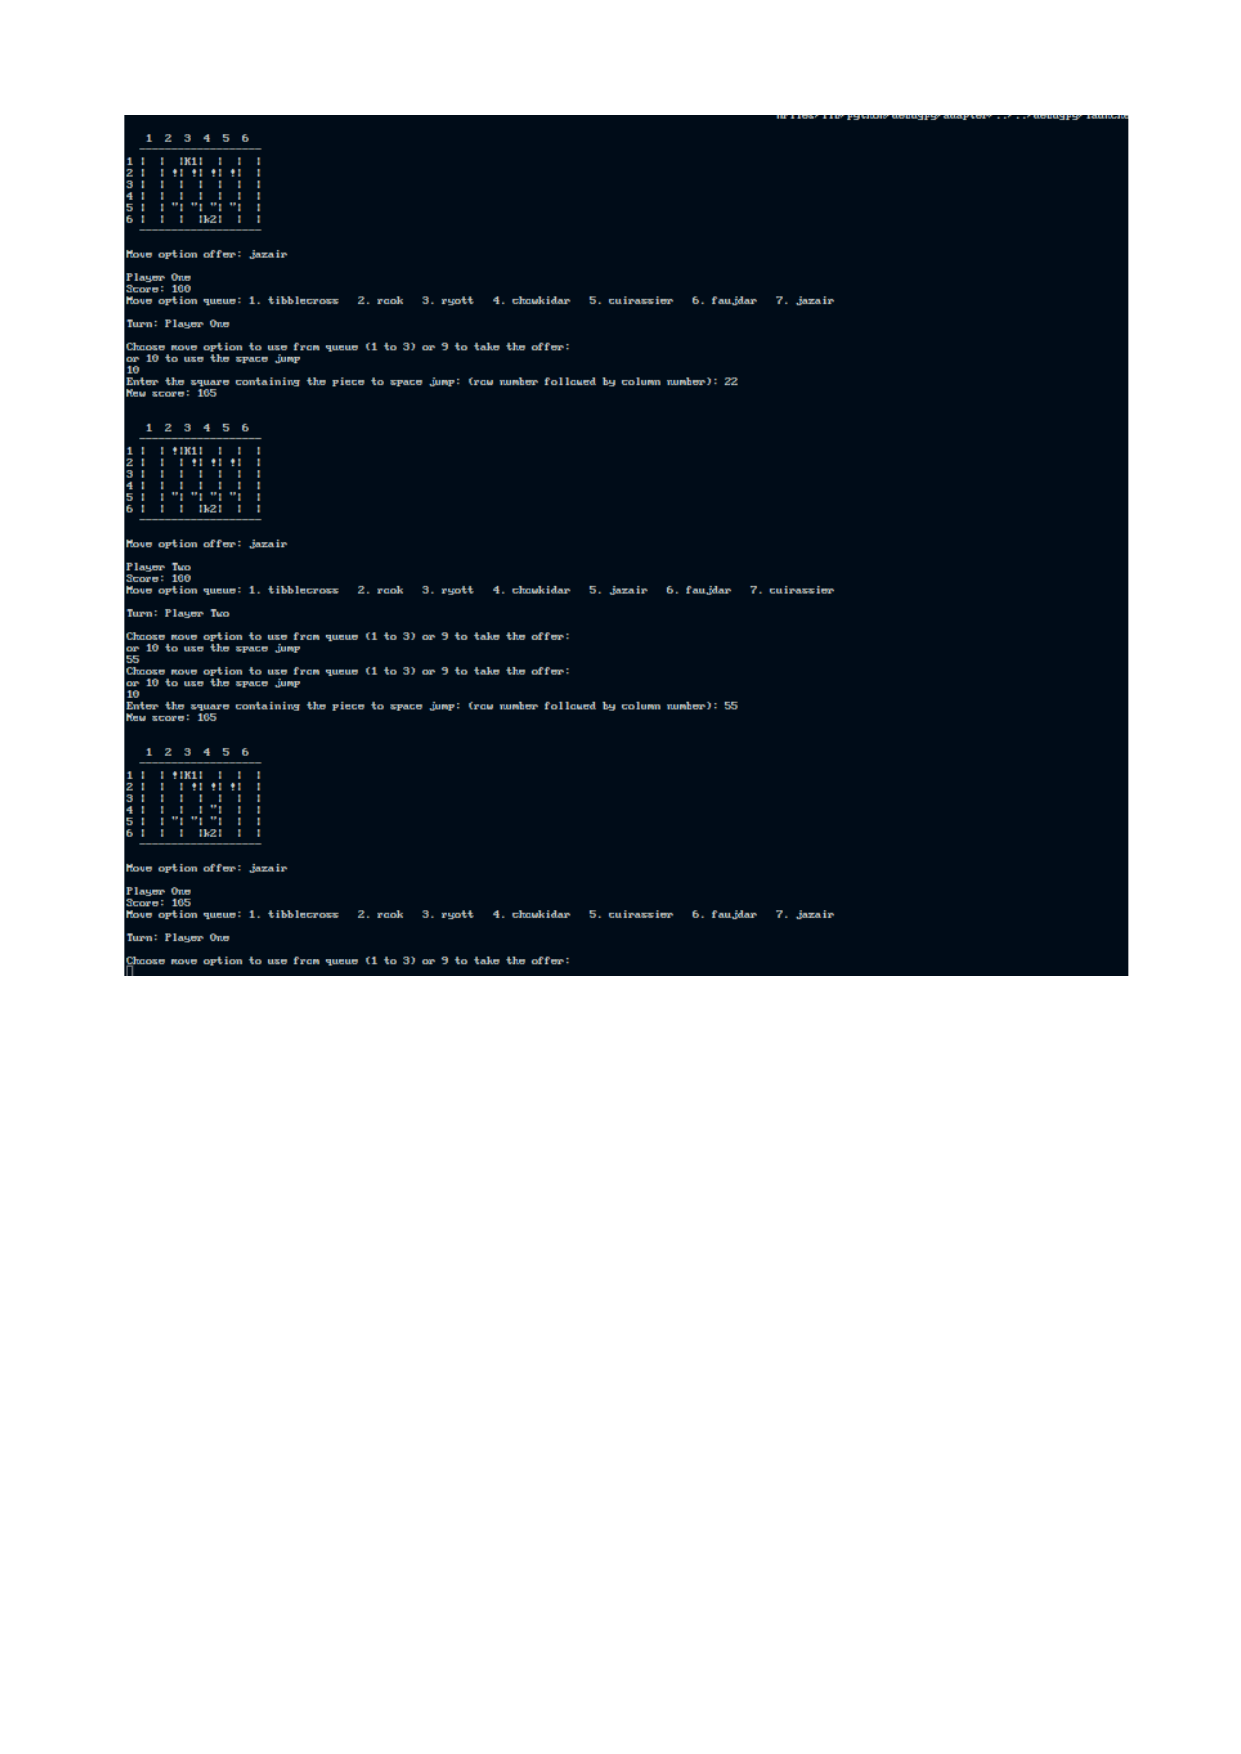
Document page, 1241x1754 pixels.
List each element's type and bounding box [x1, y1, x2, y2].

picture [124, 115, 1129, 976]
